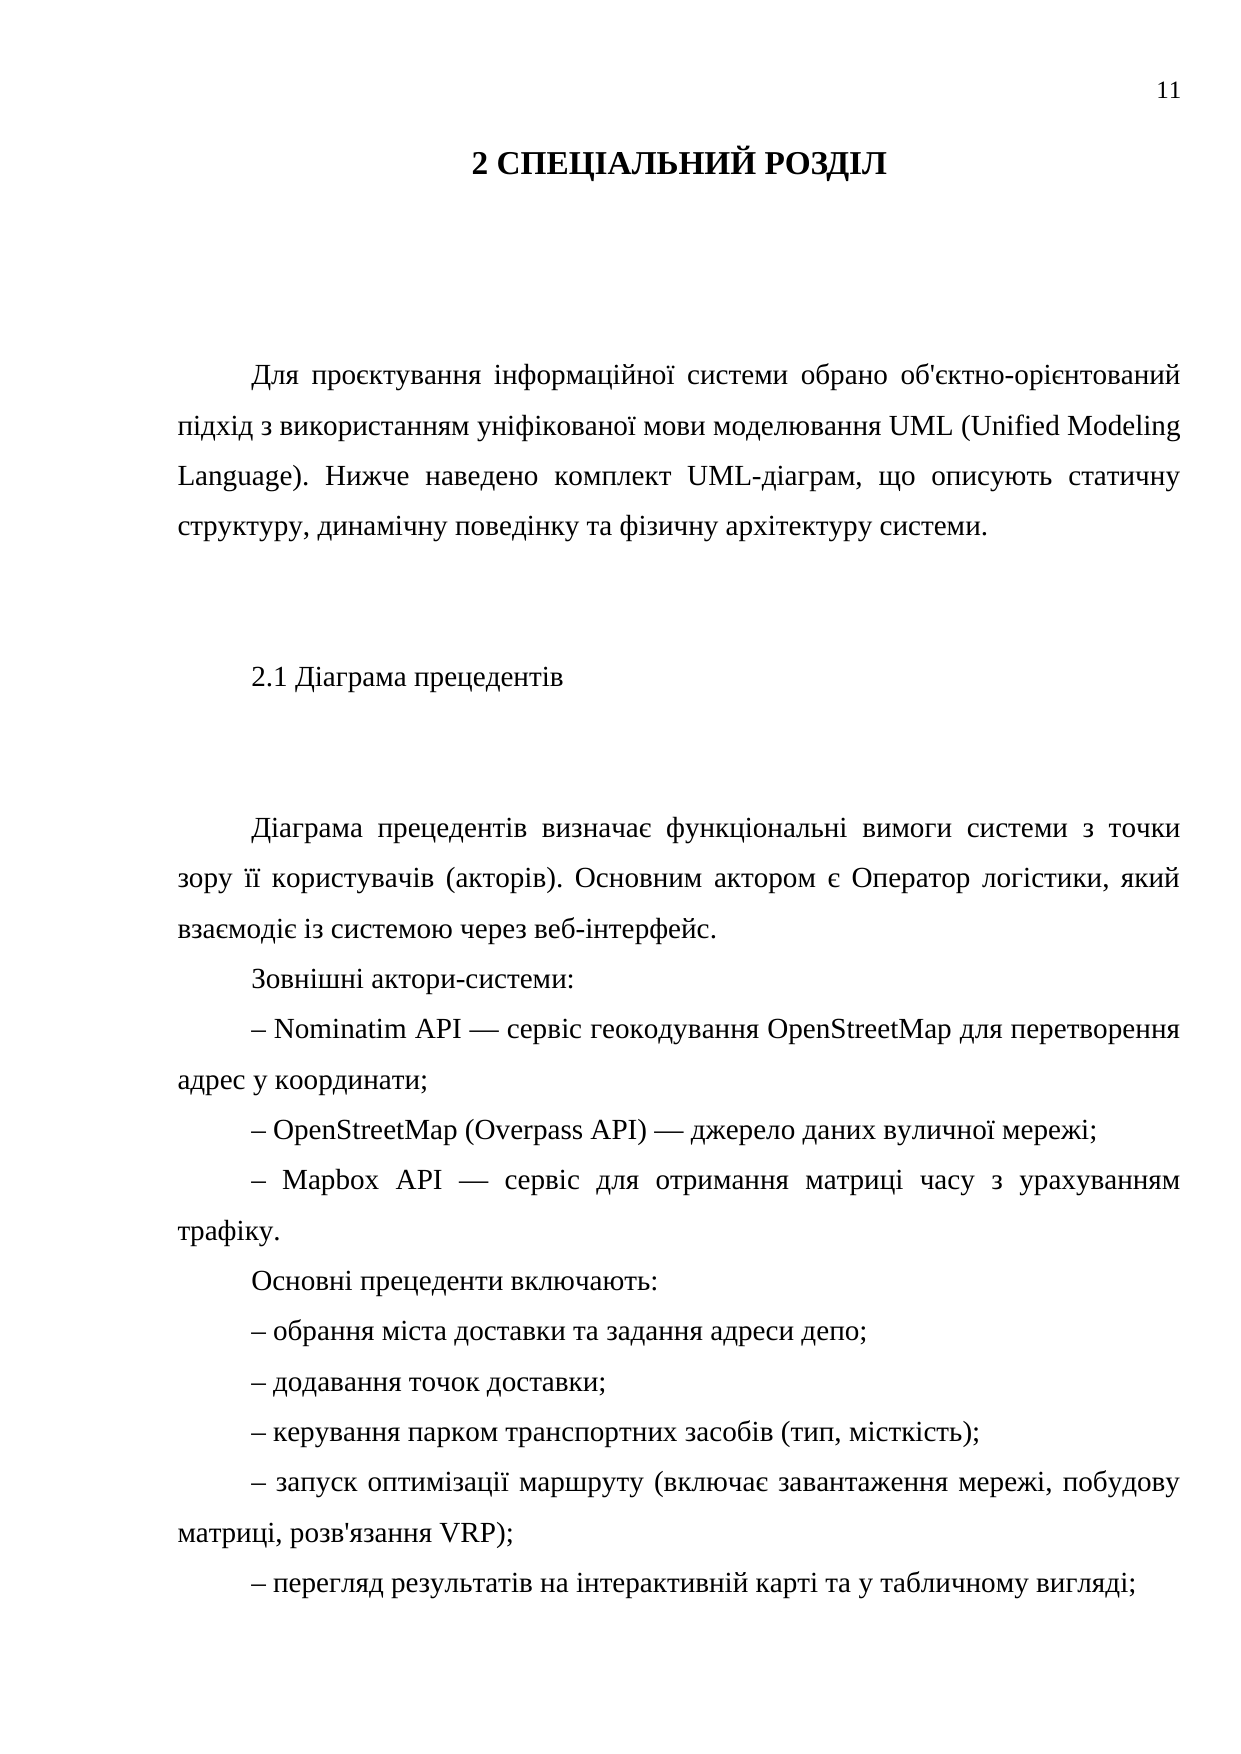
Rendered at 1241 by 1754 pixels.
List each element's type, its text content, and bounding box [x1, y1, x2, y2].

text – Mapbox API — сервіс для отримання матриці часу з урахуванням трафіку. [177, 1162, 1181, 1246]
text Діаграма прецедентів визначає функціональні вимоги системи з точки зору її користувачів (акторів). Основним актором є Оператор логістики, який взаємодіє із системою через веб-інтерфейс. [177, 810, 1181, 944]
text Основні прецеденти включають: [177, 1263, 1181, 1297]
text – Nominatim API — сервіс геокодування OpenStreetMap для перетворення адрес у координати; [177, 1012, 1181, 1095]
text Зовнішні актори-системи: [177, 961, 1181, 995]
text – додавання точок доставки; [177, 1364, 1181, 1397]
text – обрання міста доставки та задання адреси депо; [177, 1313, 1181, 1347]
text – перегляд результатів на інтерактивній карті та у табличному вигляді; [177, 1565, 1181, 1598]
text – запуск оптимізації маршруту (включає завантаження мережі, побудову матриці, розв'язання VRP); [177, 1464, 1181, 1548]
text 2.1 Діаграма прецедентів [177, 659, 1181, 693]
text – OpenStreetMap (Overpass API) — джерело даних вуличної мережі; [177, 1112, 1181, 1146]
subtitle 2 СПЕЦІАЛЬНИЙ РОЗДІЛ [177, 143, 1181, 181]
text Для проєктування інформаційної системи обрано об'єктно-орієнтований підхід з використанням уніфікованої мови моделювання UML (Unified Modeling Language). Нижче наведено комплект UML-діаграм, що описують статичну структуру, динамічну поведінку та фізичну архітектуру системи. [177, 357, 1181, 542]
text – керування парком транспортних засобів (тип, місткість); [177, 1414, 1181, 1448]
